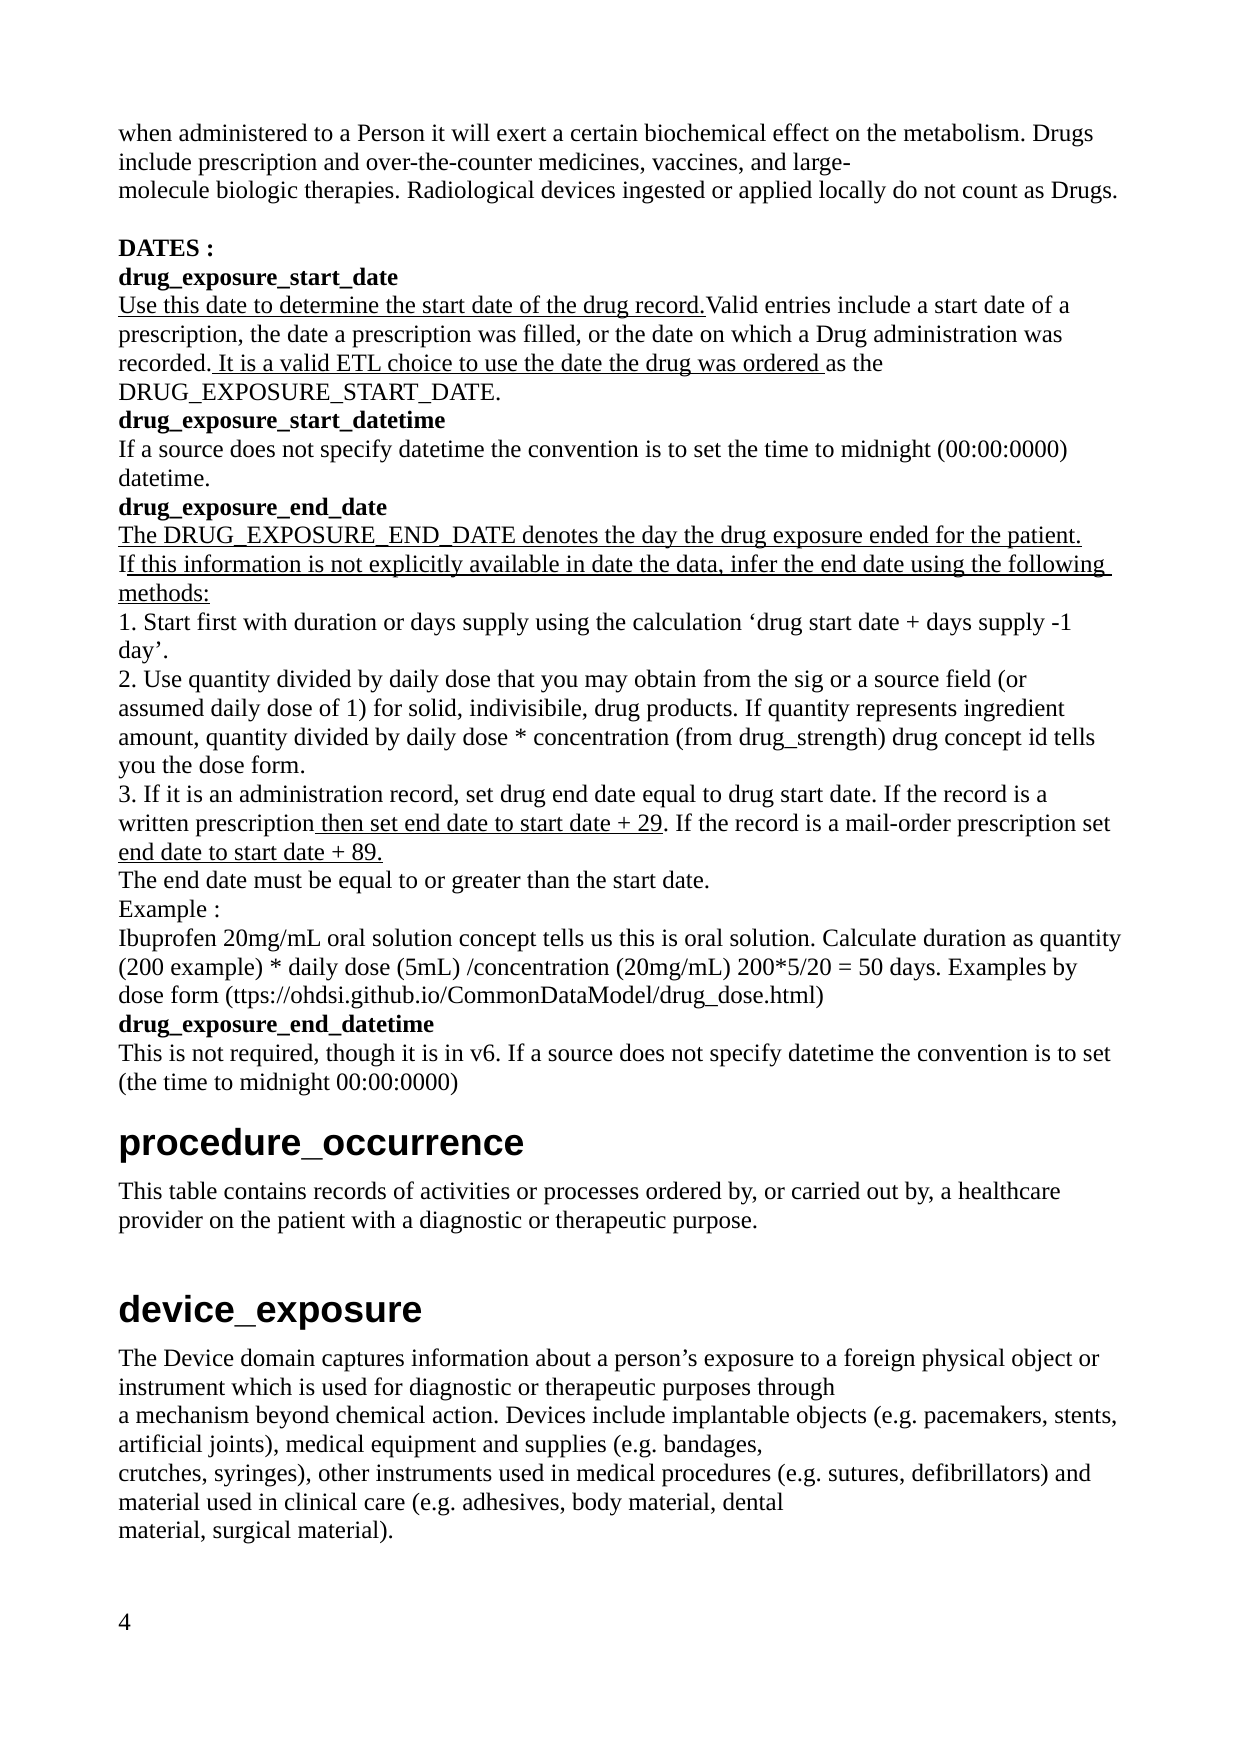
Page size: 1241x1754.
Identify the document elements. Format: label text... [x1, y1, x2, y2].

text 3. If it is an administration record, set drug end date equal to drug start date. If the record is a written prescription then set end date to start date + 29. If the record is a mail-order prescription set end date to start date + 89. [118, 779, 1122, 866]
text when administered to a Person it will exert a certain biochemical effect on the metabolism. Drugs include prescription and over-the-counter medicines, vaccines, and large- [118, 118, 1122, 176]
text a mechanism beyond chemical action. Devices include implantable objects (e.g. pacemakers, stents, artificial joints), medical equipment and supplies (e.g. bandages, [118, 1401, 1122, 1458]
text 2. Use quantity divided by daily dose that you may obtain from the sig or a source field (or [118, 664, 1122, 693]
text drug_exposure_end_date [118, 492, 1122, 521]
text 1. Start first with duration or days supply using the calculation ‘drug start date + days supply -1 day’. [118, 607, 1122, 664]
text drug_exposure_start_datetime [118, 406, 1122, 434]
text crutches, syringes), other instruments used in medical procedures (e.g. sutures, defibrillators) and material used in clinical care (e.g. adhesives, body material, dental [118, 1458, 1122, 1516]
text drug_exposure_start_date [118, 262, 1122, 291]
text assumed daily dose of 1) for solid, indivisibile, drug products. If quantity represents ingredient amount, quantity divided by daily dose * concentration (from drug_strength) drug concept id tells you the dose form. [118, 693, 1122, 779]
subtitle device_exposure [118, 1287, 1122, 1331]
text drug_exposure_end_datetime [118, 1009, 1122, 1038]
text material, surgical material). [118, 1516, 1122, 1544]
text prescription, the date a prescription was filled, or the date on which a Drug administration was recorded. It is a valid ETL choice to use the date the drug was ordered as the DRUG_EXPOSURE_START_DATE. [118, 319, 1122, 406]
text If a source does not specify datetime the convention is to set the time to midnight (00:00:0000) datetime. [118, 434, 1122, 492]
text Use this date to determine the start date of the drug record.Valid entries include a start date of a [118, 291, 1122, 319]
text molecule biologic therapies. Radiological devices ingested or applied locally do not count as Drugs. [118, 176, 1122, 204]
text DATES : [118, 233, 1122, 262]
text Example : [118, 894, 1122, 923]
text The DRUG_EXPOSURE_END_DATE denotes the day the drug exposure ended for the patient. [118, 521, 1122, 549]
text Ibuprofen 20mg/mL oral solution concept tells us this is oral solution. Calculate duration as quantity (200 example) * daily dose (5mL) /concentration (20mg/mL) 200*5/20 = 50 days. Examples by dose form (ttps://ohdsi.github.io/CommonDataModel/drug_dose.html) [118, 923, 1122, 1009]
text This table contains records of activities or processes ordered by, or carried out by, a healthcare provider on the patient with a diagnostic or therapeutic purpose. [118, 1176, 1122, 1234]
subtitle procedure_occurrence [118, 1121, 1122, 1164]
text The end date must be equal to or greater than the start date. [118, 866, 1122, 894]
text The Device domain captures information about a person’s exposure to a foreign physical object or instrument which is used for diagnostic or therapeutic purposes through [118, 1343, 1122, 1401]
text If this information is not explicitly available in date the data, infer the end date using the following methods: [118, 549, 1122, 607]
text This is not required, though it is in v6. If a source does not specify datetime the convention is to set (the time to midnight 00:00:0000) [118, 1038, 1122, 1096]
